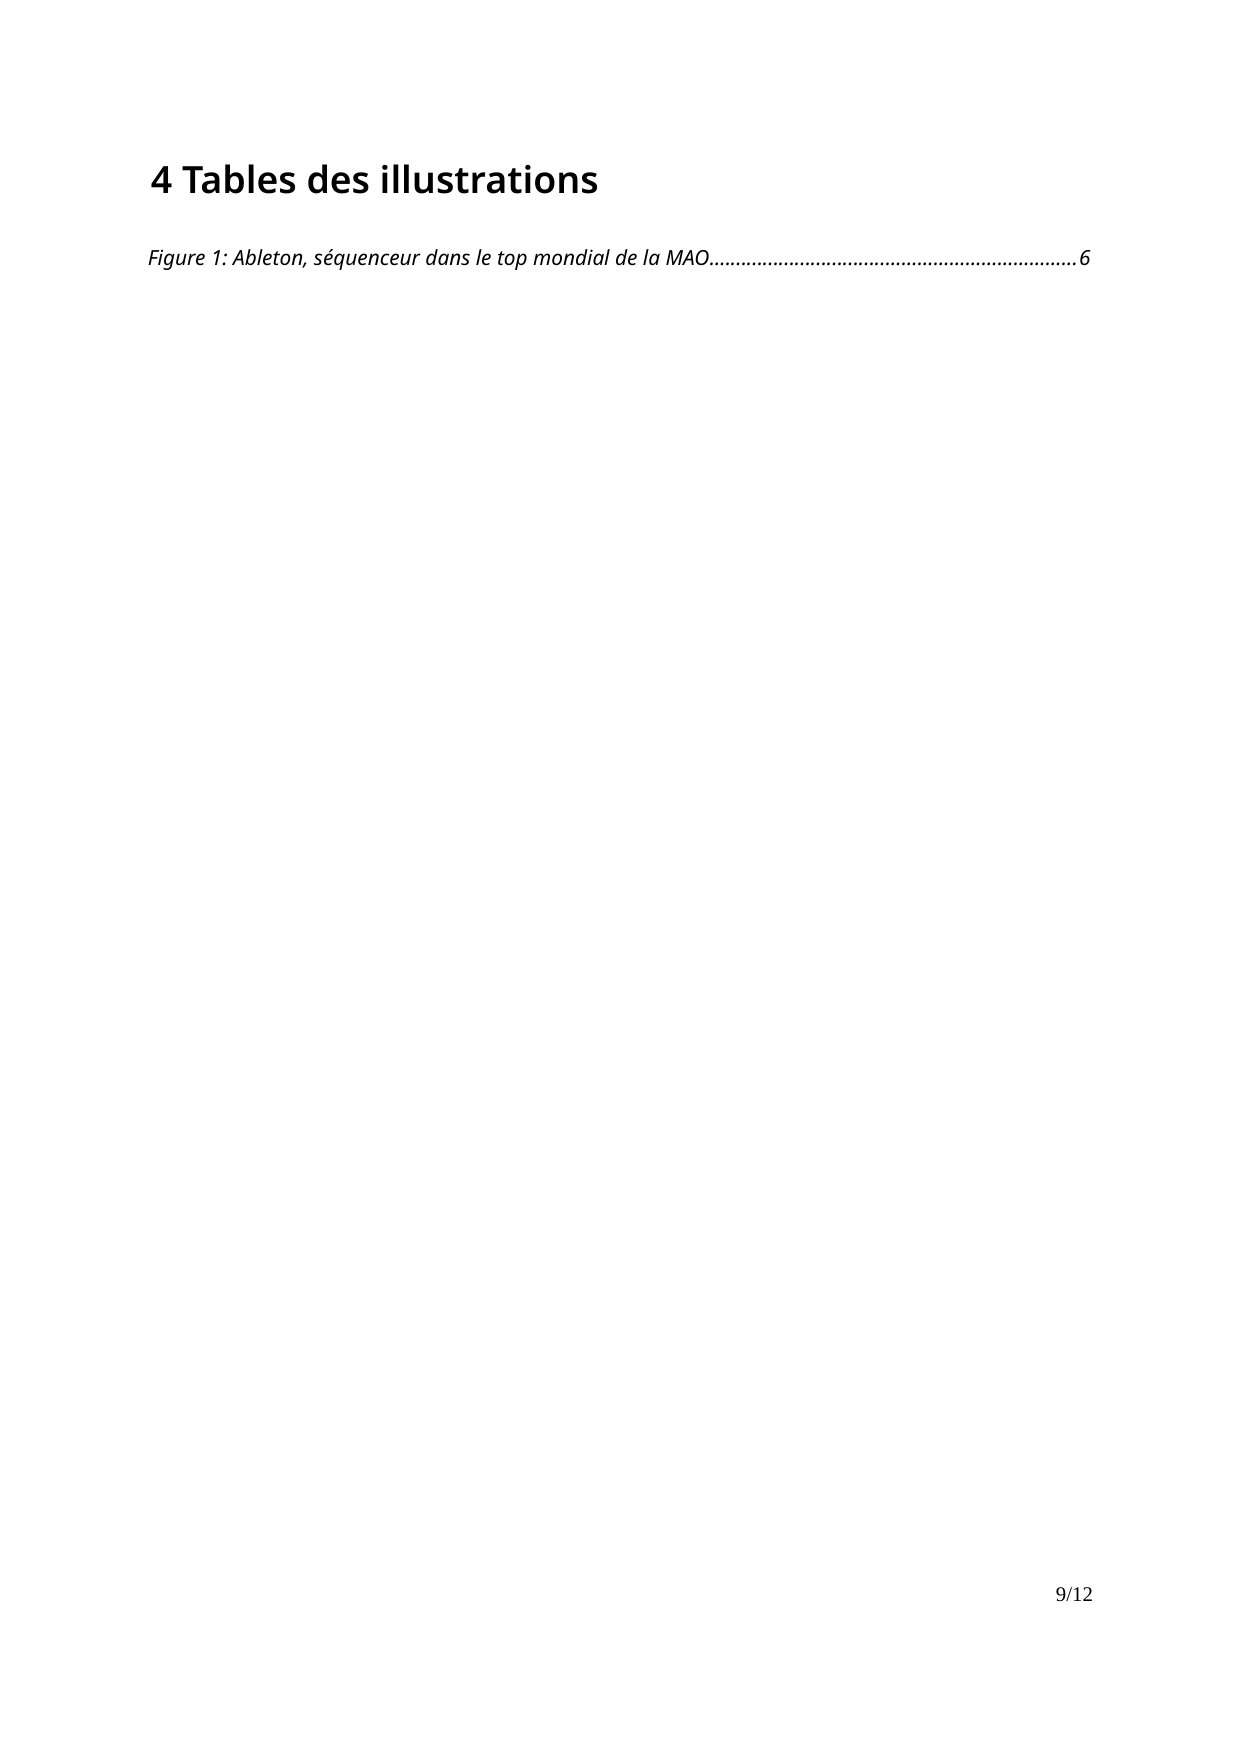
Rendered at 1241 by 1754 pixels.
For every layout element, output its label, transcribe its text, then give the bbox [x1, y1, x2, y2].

text Figure 1: Ableton, séquenceur dans le top mondial de la MAO 6 [148, 243, 1093, 271]
subtitle Tables des illustrations [148, 151, 1093, 207]
